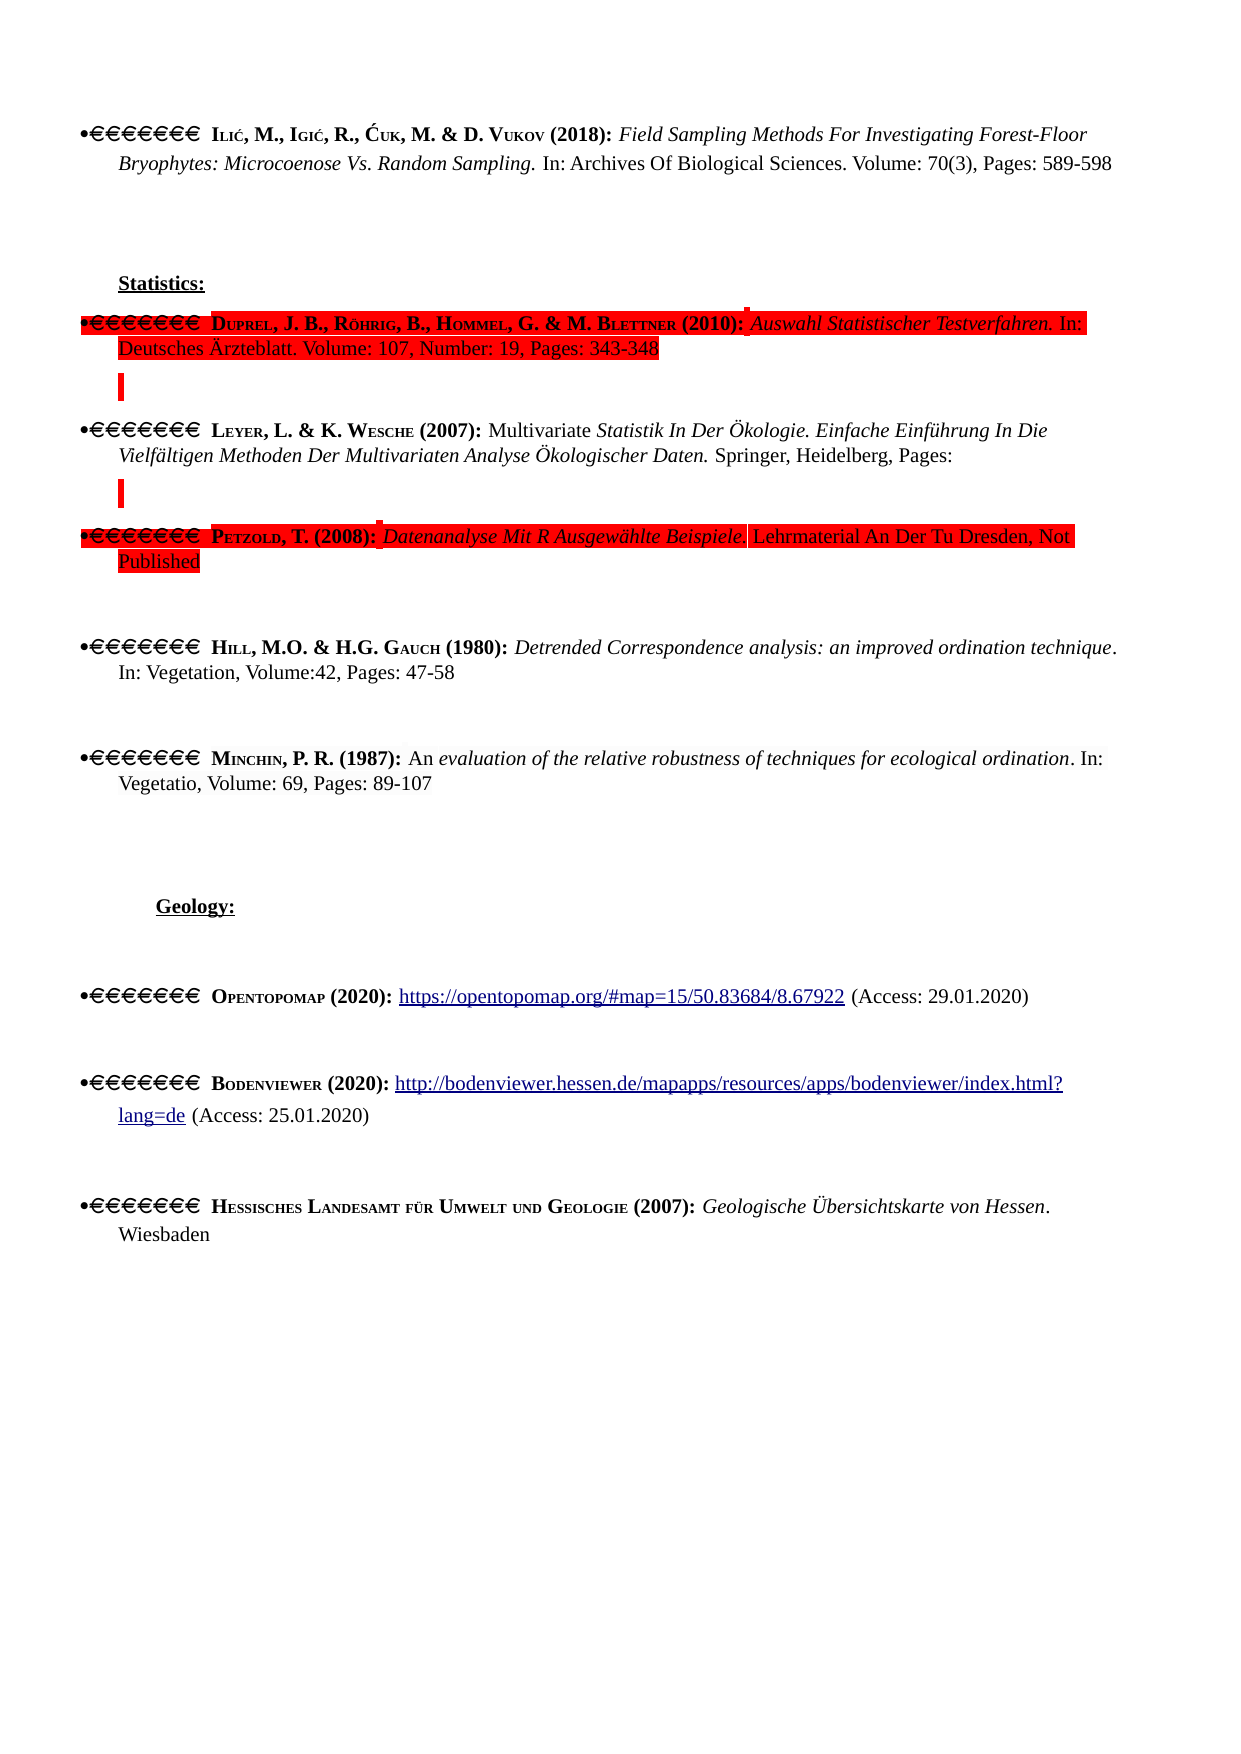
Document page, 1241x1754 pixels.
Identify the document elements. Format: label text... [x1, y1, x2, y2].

text · Bodenviewer (2020): http://bodenviewer.hessen.de/mapapps/resources/apps/bodenviewer/index.html?lang=de (Access: 25.01.2020) [81, 1071, 1122, 1128]
text · Minchin, P. R. (1987): An evaluation of the relative robustness of techniques for ecological ordination. In: Vegetatio, Volume: 69, Pages: 89-107 [81, 742, 1122, 795]
text · Leyer, L. & K. Wesche (2007): Multivariate Statistik In Der Ökologie. Einfache Einführung In Die Vielfältigen Methoden Der Multivariaten Analyse Ökologischer Daten. Springer, Heidelberg, Pages: [81, 414, 1122, 467]
text · Hill, M.O. & H.G. Gauch (1980): Detrended Correspondence analysis: an improved ordination technique. In: Vegetation, Volume:42, Pages: 47-58 [81, 631, 1122, 684]
text · Ilić, M., Igić, R., Ćuk, M. & D. Vukov (2018): Field Sampling Methods For Investigating Forest-Floor Bryophytes: Microcoenose Vs. Random Sampling. In: Archives Of Biological Sciences. Volume: 70(3), Pages: 589-598 [81, 118, 1122, 176]
text Geology: [155, 894, 1122, 918]
text · Petzold, T. (2008): Datenanalyse Mit R Ausgewählte Beispiele. Lehrmaterial An Der Tu Dresden, Not Published [81, 520, 1122, 573]
text Statistics: [118, 271, 1122, 295]
text · Opentopomap (2020): https://opentopomap.org/#map=15/50.83684/8.67922 (Access: 29.01.2020) [81, 980, 1122, 1008]
text · Duprel, J. B., Röhrig, B., Hommel, G. & M. Blettner (2010): Auswahl Statistischer Testverfahren. In: Deutsches Ärzteblatt. Volume: 107, Number: 19, Pages: 343-348 [81, 307, 1122, 360]
text · Hessisches Landesamt für Umwelt und Geologie (2007): Geologische Übersichtskarte von Hessen. Wiesbaden [81, 1190, 1122, 1246]
